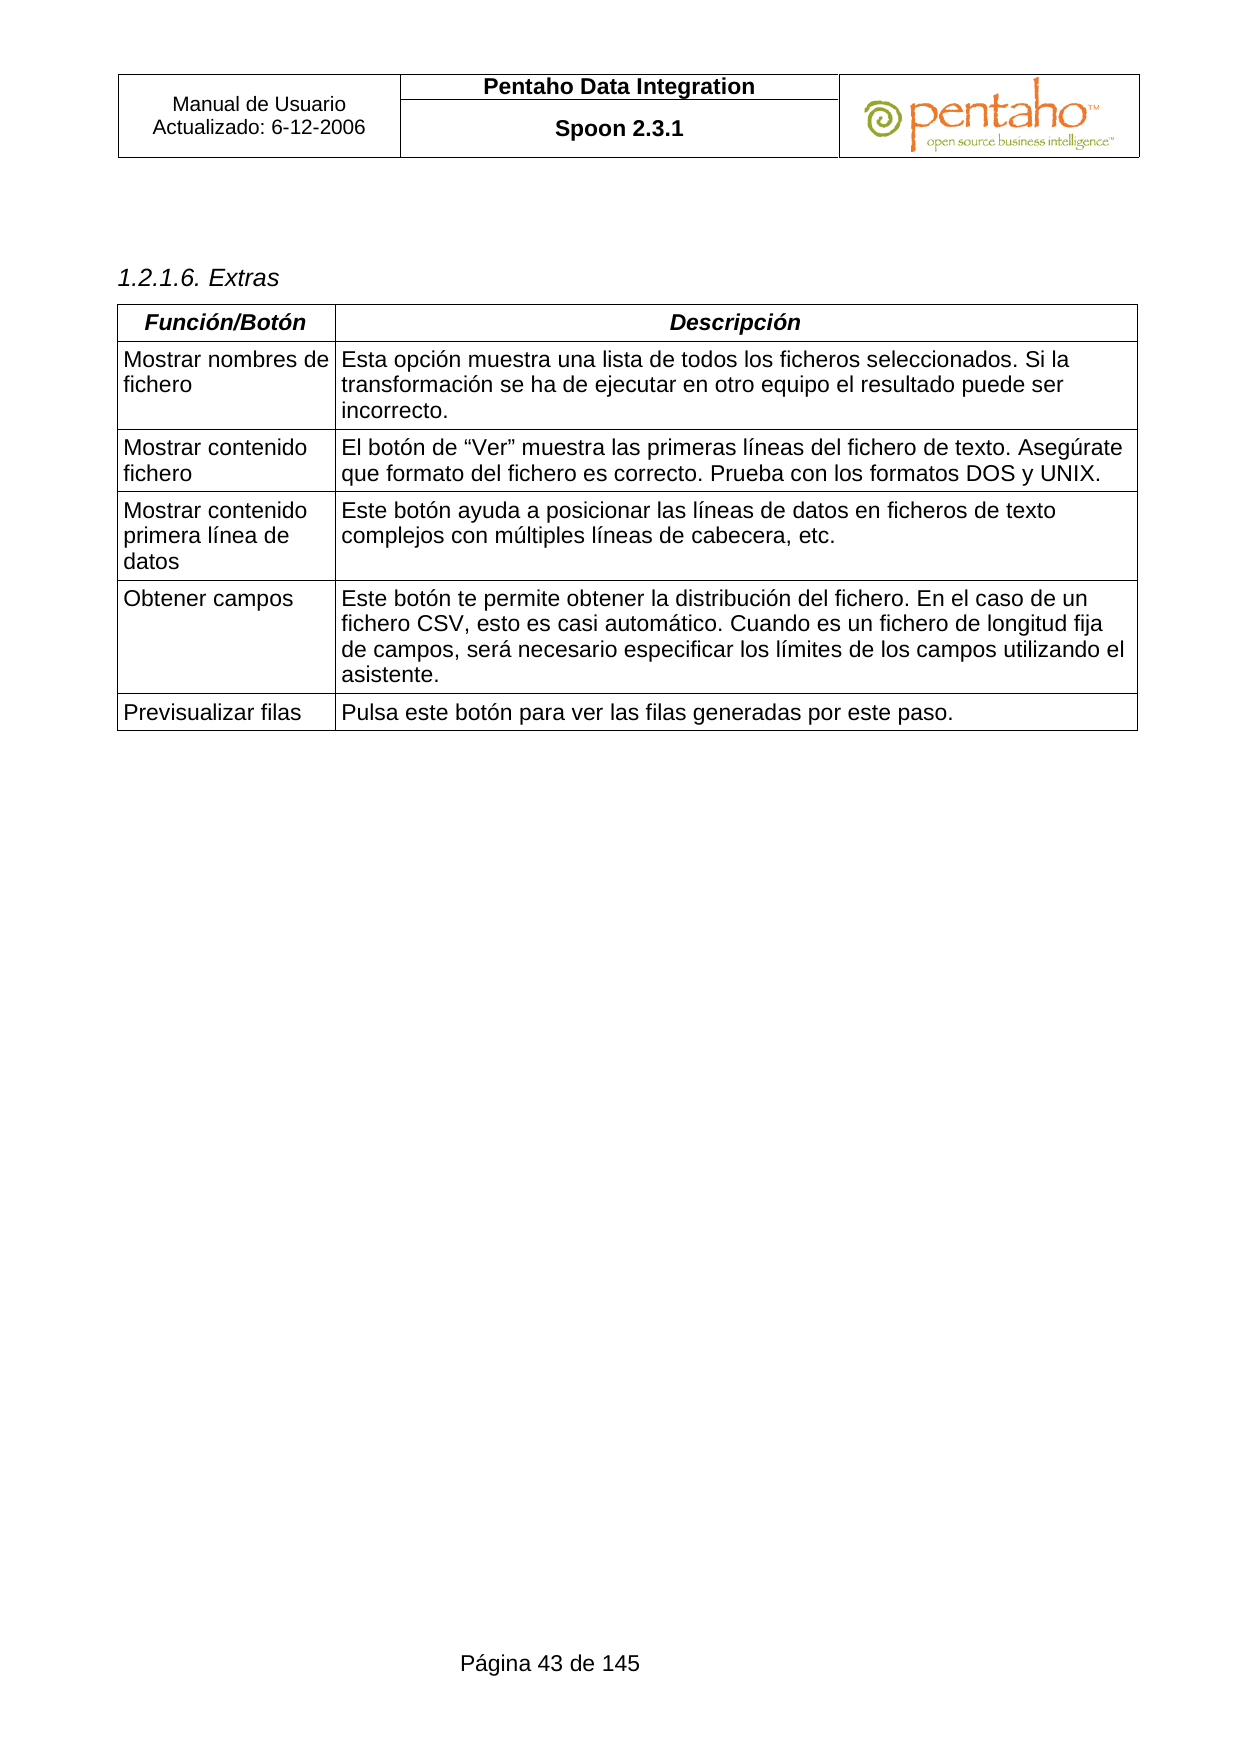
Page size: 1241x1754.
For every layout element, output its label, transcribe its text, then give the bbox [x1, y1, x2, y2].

table_cell Esta opción muestra una lista de todos los ficheros seleccionados. Si la transformación se ha de ejecutar en otro equipo el resultado puede ser incorrecto. [336, 342, 1137, 429]
table_header Descripción [336, 305, 1137, 341]
subtitle Extras [117, 263, 1137, 291]
table_cell Este botón ayuda a posicionar las líneas de datos en ficheros de texto complejos con múltiples líneas de cabecera, etc. [336, 492, 1137, 580]
table_cell Este botón te permite obtener la distribución del fichero. En el caso de un fichero CSV, esto es casi automático. Cuando es un fichero de longitud fija de campos, será necesario especificar los límites de los campos utilizando el asistente. [336, 581, 1137, 693]
table_cell Mostrar contenido fichero [118, 430, 335, 491]
table_cell Mostrar nombres de fichero [118, 342, 335, 429]
table_header Función/Botón [118, 305, 335, 341]
table_cell Obtener campos [118, 581, 335, 693]
table_cell Pulsa este botón para ver las filas generadas por este paso. [336, 694, 1137, 730]
table_cell Mostrar contenido primera línea de datos [118, 492, 335, 580]
table_cell Previsualizar filas [118, 694, 335, 730]
table_cell El botón de “Ver” muestra las primeras líneas del fichero de texto. Asegúrate que formato del fichero es correcto. Prueba con los formatos DOS y UNIX. [336, 430, 1137, 491]
